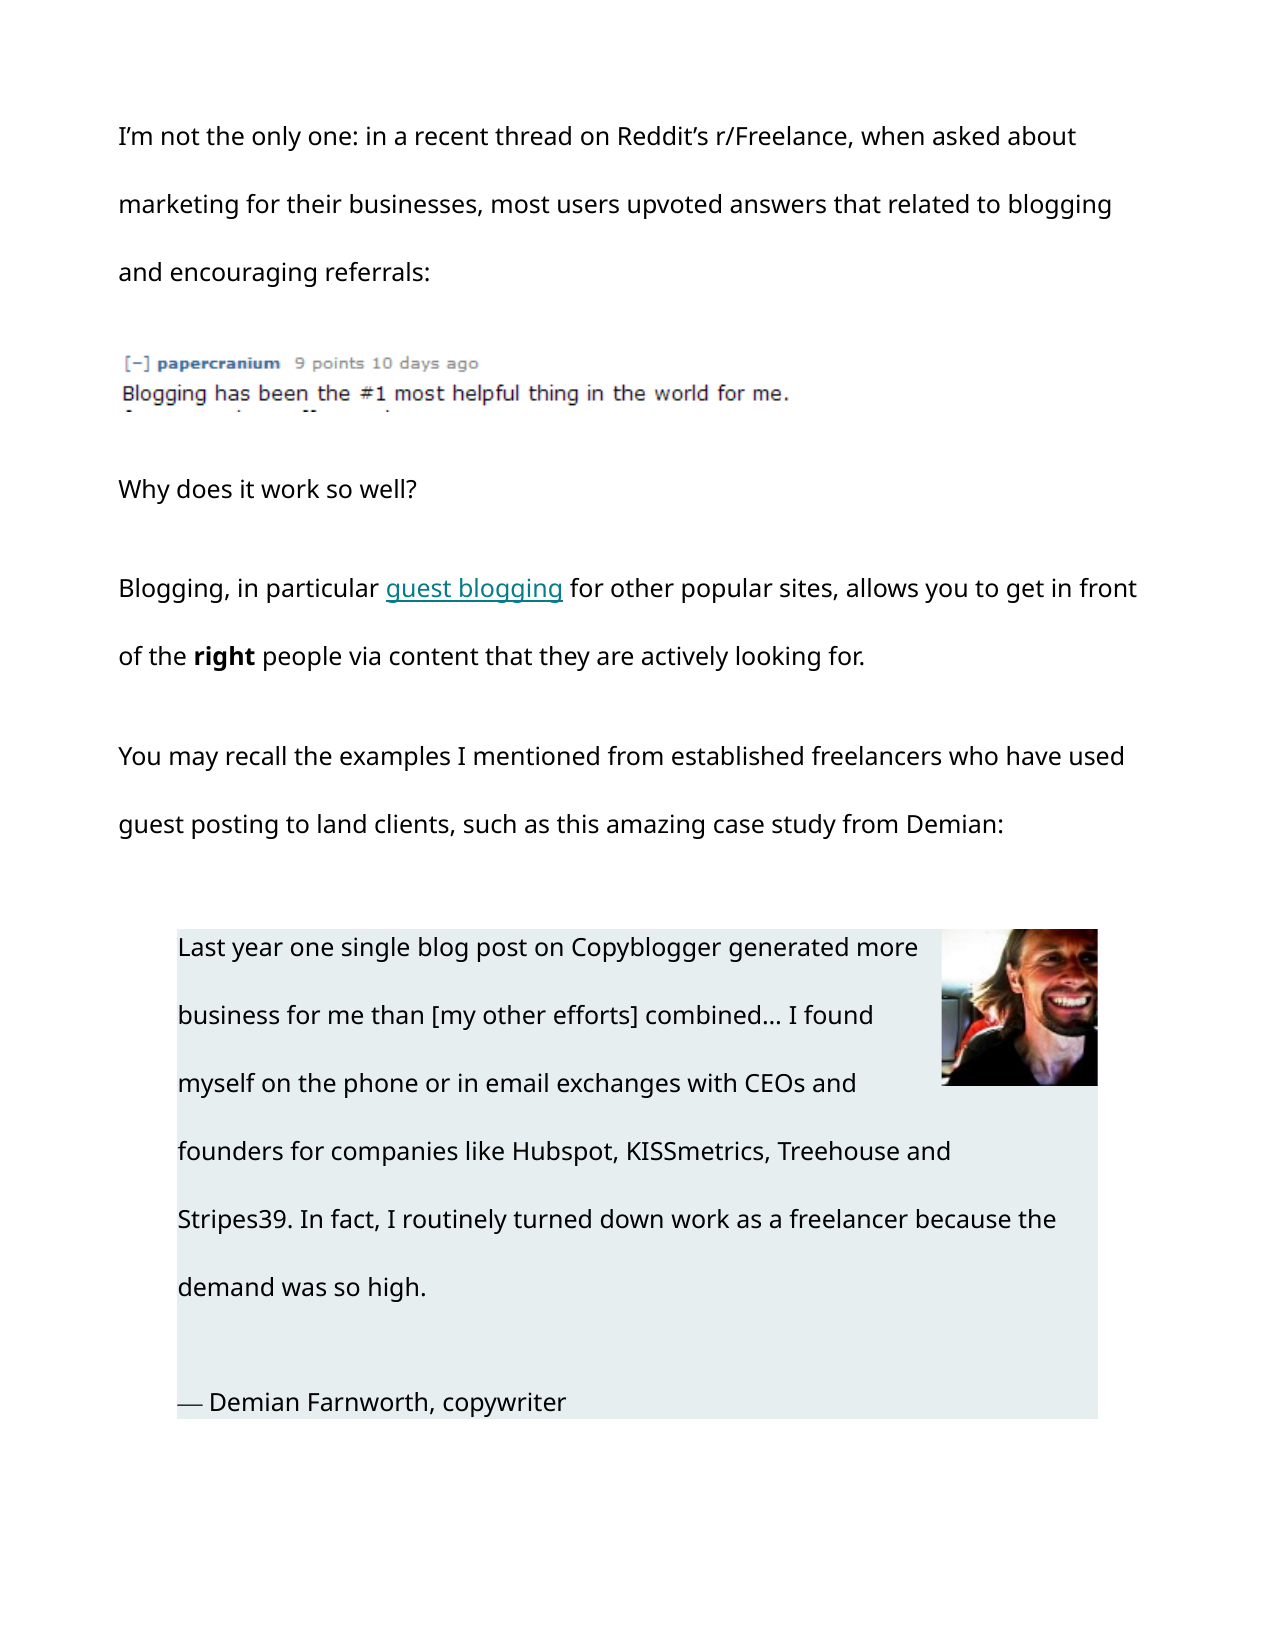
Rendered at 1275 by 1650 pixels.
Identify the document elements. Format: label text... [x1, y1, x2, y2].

picture [941, 929, 1098, 1086]
text Blogging, in particular guest blogging for other popular sites, allows you to get in front of the right people via content that they are actively looking for. [118, 571, 1157, 673]
picture [118, 353, 795, 412]
text You may recall the examples I mentioned from established freelancers who have used guest posting to land clients, such as this amazing case study from Demian: [118, 738, 1157, 841]
text Last year one single blog post on Copyblogger generated more business for me than [my other efforts] combined… I found myself on the phone or in email exchanges with CEOs and founders for companies like Hubspot, KISSmetrics, Treehouse and Stripes39. In fact, I routinely turned down work as a freelancer because the demand was so high. [177, 929, 1098, 1304]
text — Demian Farnworth, copywriter [177, 1385, 1098, 1419]
text Why does it work so well? [118, 472, 1157, 506]
text I’m not the only one: in a recent thread on Reddit’s r/Freelance, when asked about marketing for their businesses, most users upvoted answers that related to blogging and encouraging referrals: [118, 118, 1157, 288]
